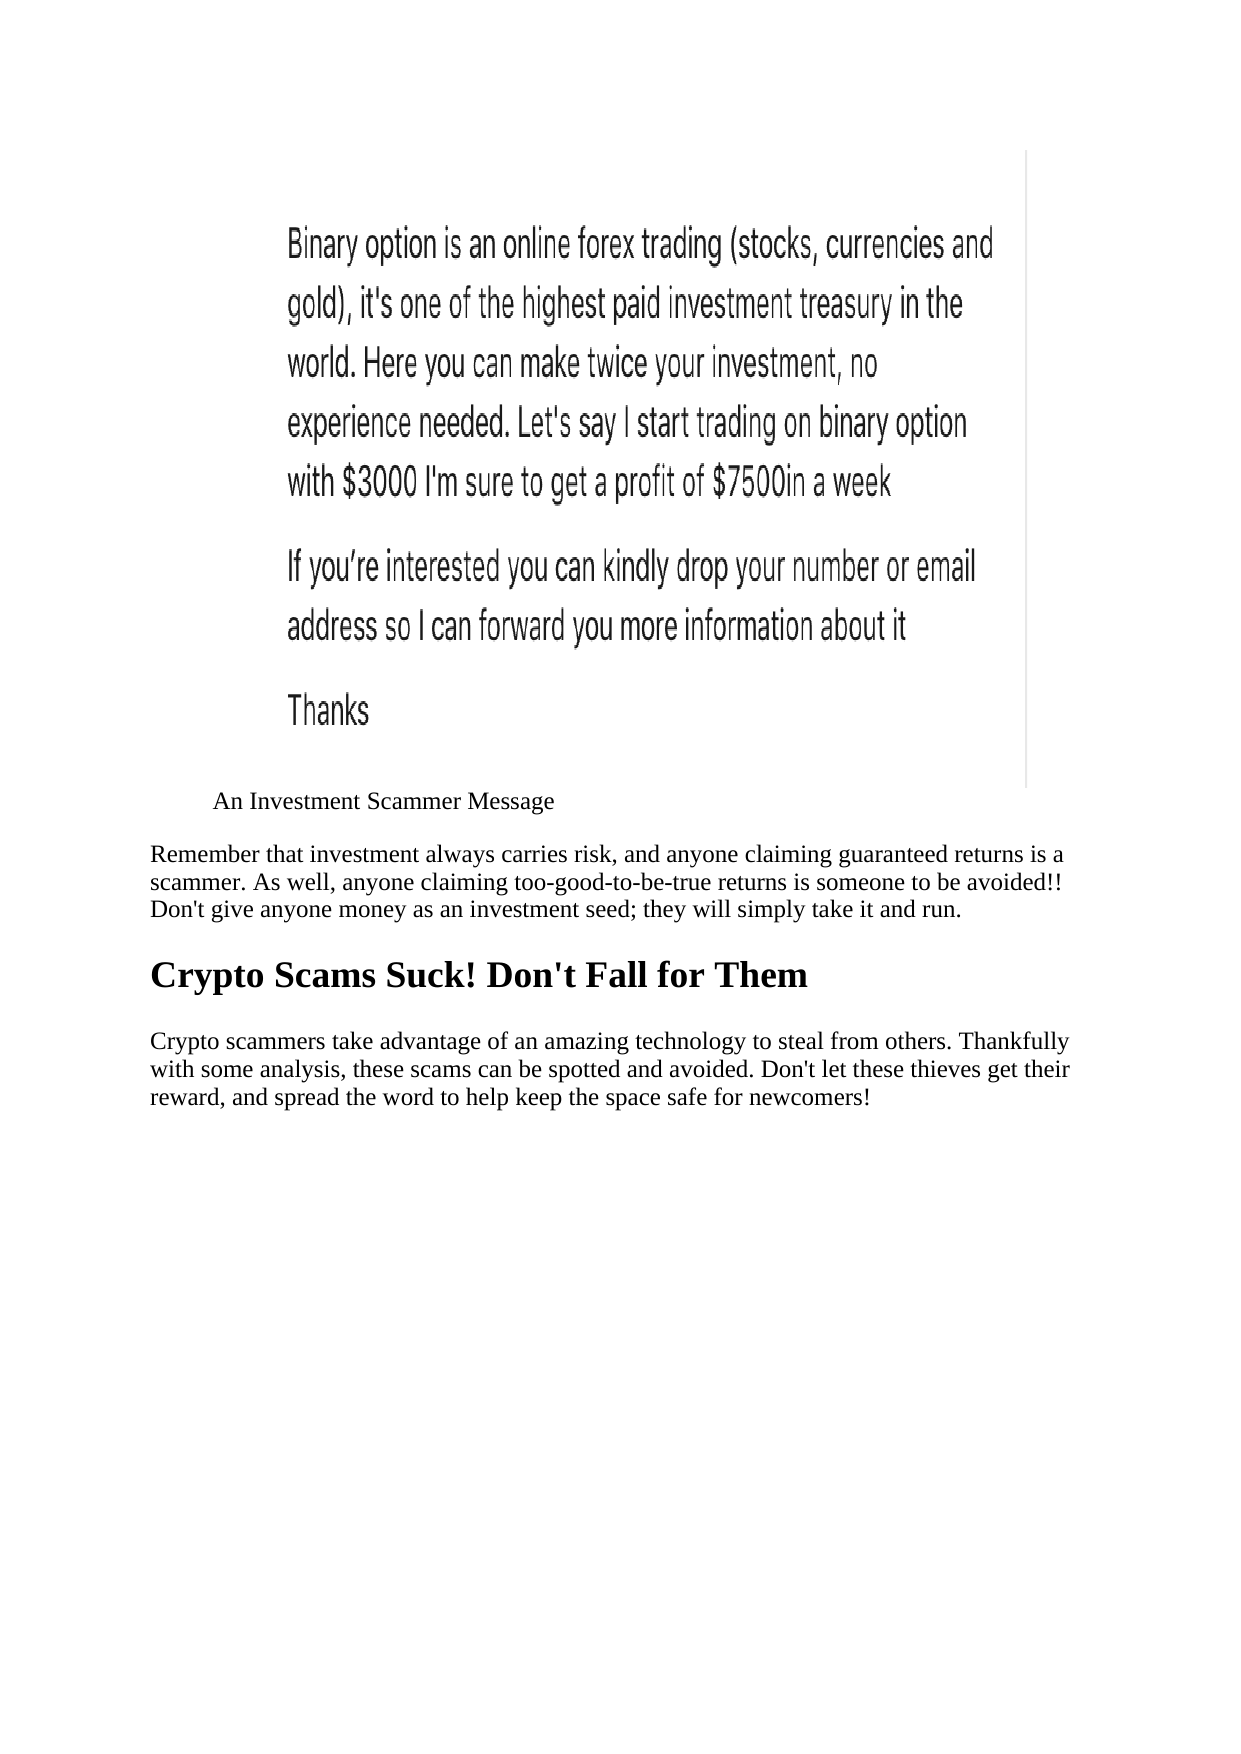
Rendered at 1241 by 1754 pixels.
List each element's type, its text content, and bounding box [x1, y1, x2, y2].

text Crypto scammers take advantage of an amazing technology to steal from others. Thankfully with some analysis, these scams can be spotted and avoided. Don't let these thieves get their reward, and spread the word to help keep the space safe for newcomers! [150, 1027, 1090, 1110]
text Remember that investment always carries risk, and anyone claiming guaranteed returns is a scammer. As well, anyone claiming too-good-to-be-true returns is someone to be avoided!! Don't give anyone money as an investment seed; they will simply take it and run. [150, 840, 1090, 923]
subtitle Crypto Scams Suck! Don't Fall for Them [150, 954, 1090, 996]
text An Investment Scammer Message [212, 788, 1028, 815]
picture [212, 150, 1028, 788]
